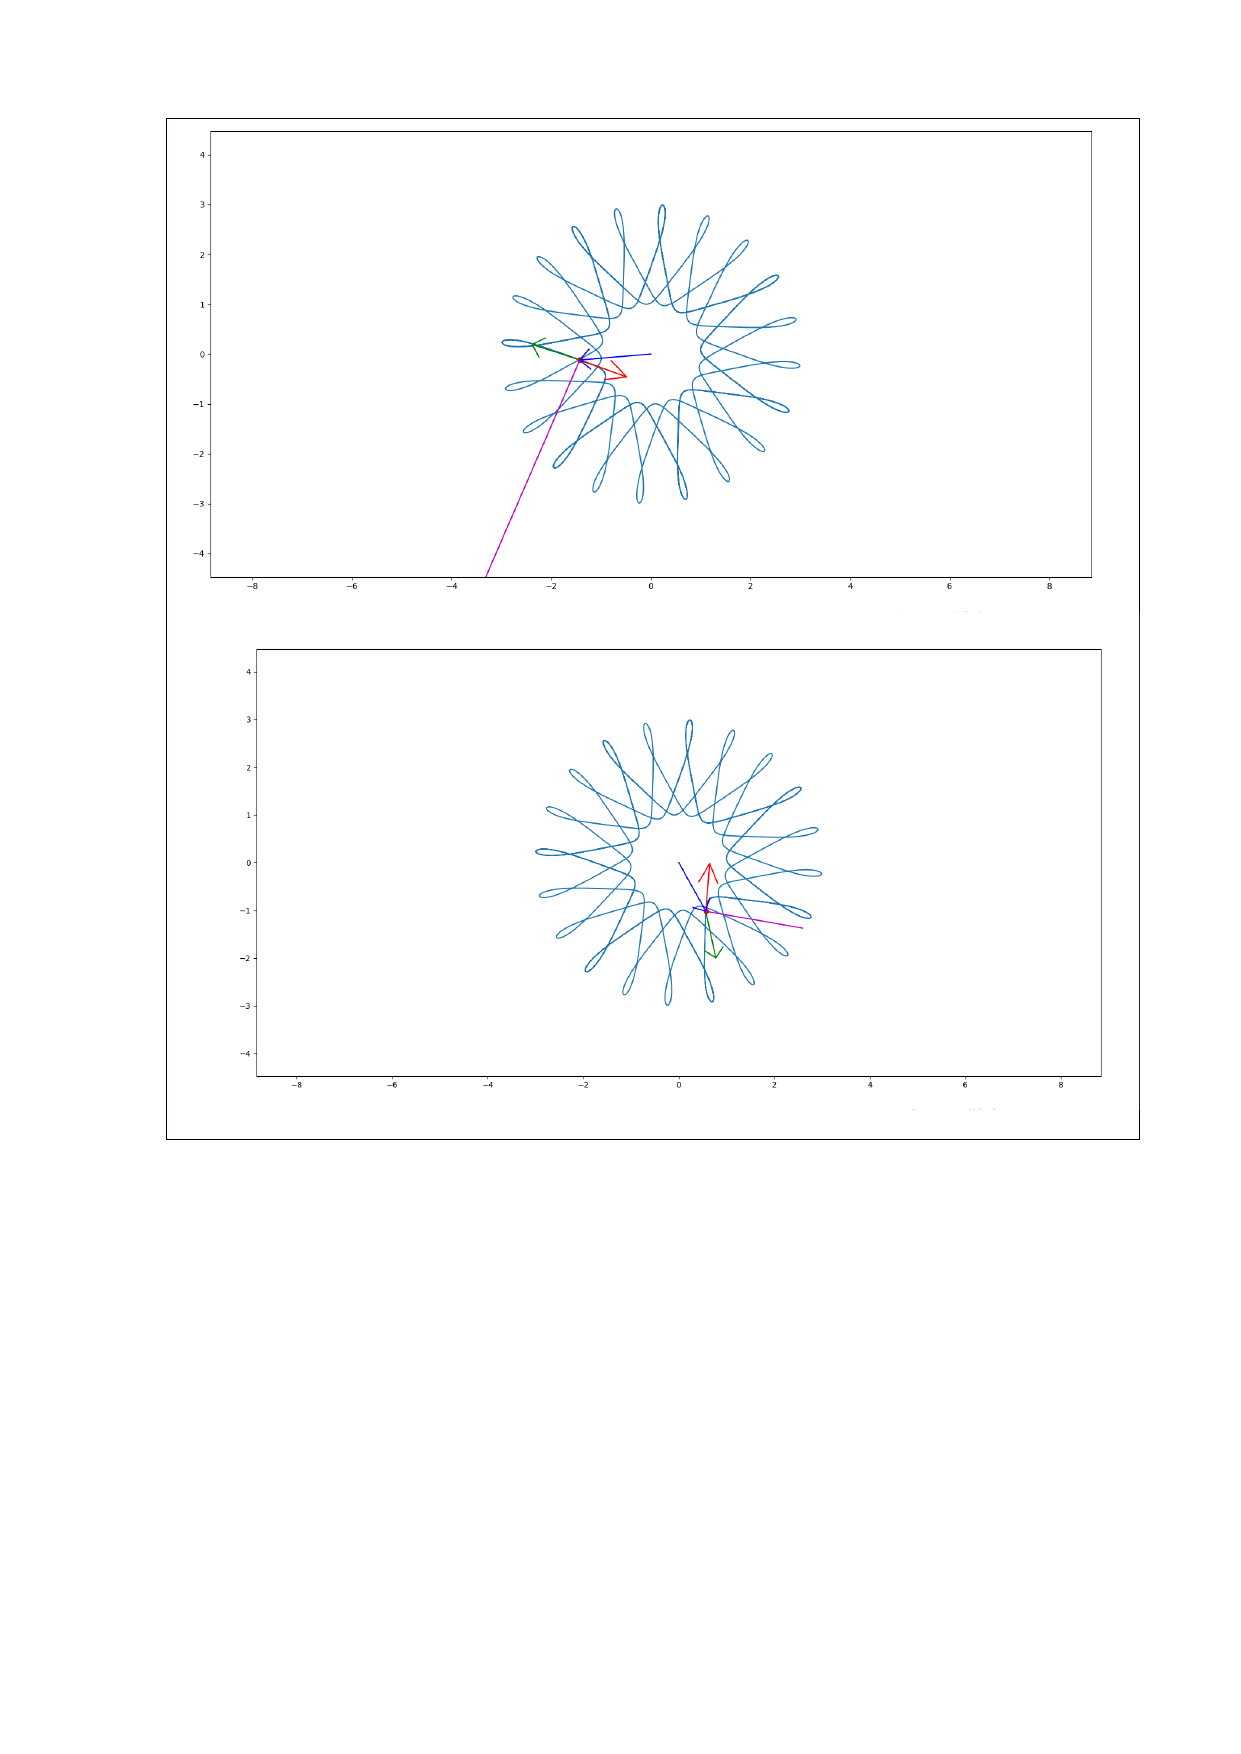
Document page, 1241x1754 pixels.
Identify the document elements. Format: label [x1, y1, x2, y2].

table_cell [167, 119, 1139, 1139]
picture [177, 119, 1140, 1110]
table_cell [1129, 119, 1139, 612]
